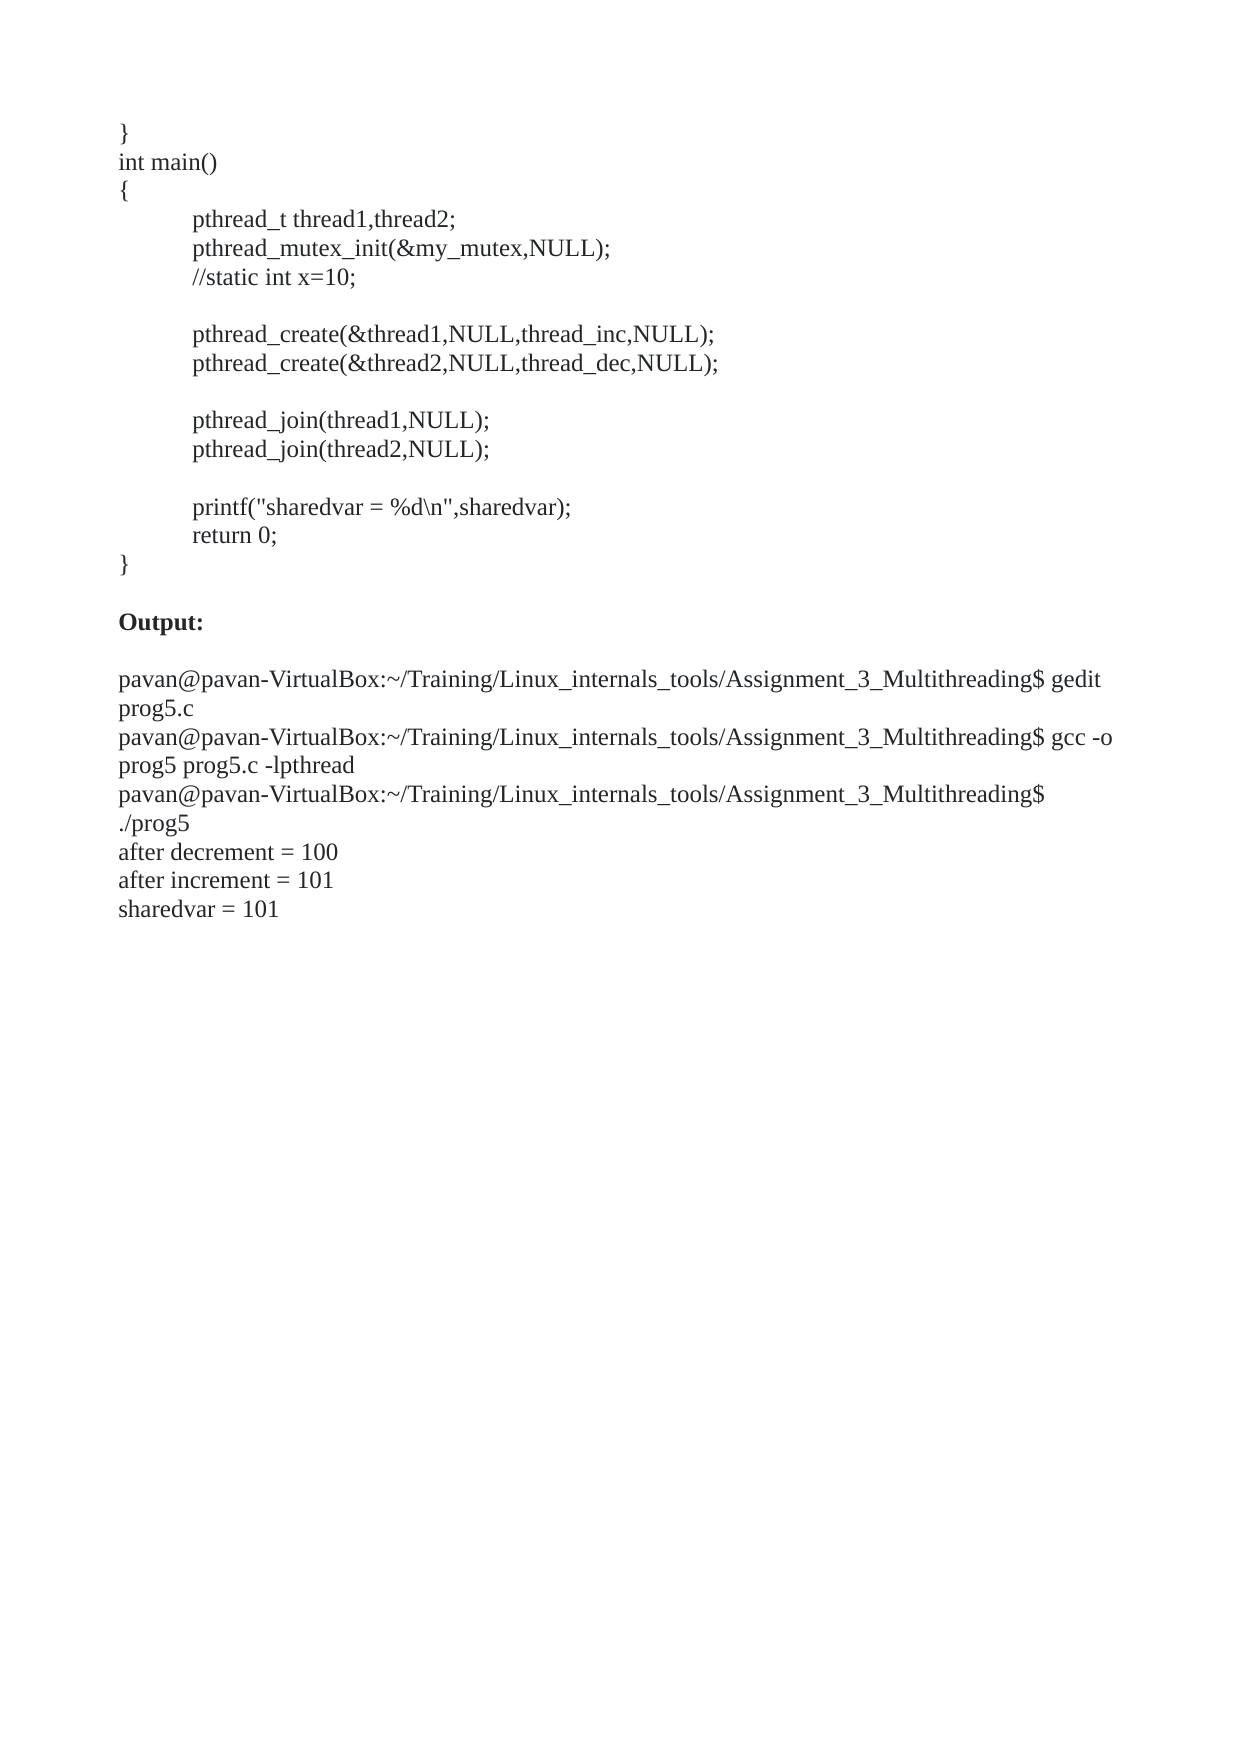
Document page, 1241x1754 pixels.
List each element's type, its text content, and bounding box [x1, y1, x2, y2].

text after increment = 101 [118, 866, 1122, 894]
text Output: [118, 607, 1122, 636]
text after decrement = 100 [118, 837, 1122, 866]
text pavan@pavan-VirtualBox:~/Training/Linux_internals_tools/Assignment_3_Multithreading$ ./prog5 [118, 779, 1122, 837]
text return 0; [118, 521, 1122, 549]
text pavan@pavan-VirtualBox:~/Training/Linux_internals_tools/Assignment_3_Multithreading$ gcc -o prog5 prog5.c -lpthread [118, 722, 1122, 779]
text pthread_t thread1,thread2; [118, 204, 1122, 233]
text pthread_create(&thread1,NULL,thread_inc,NULL); [118, 319, 1122, 348]
text } [118, 549, 1122, 578]
text int main() [118, 147, 1122, 176]
text pthread_mutex_init(&my_mutex,NULL); [118, 233, 1122, 262]
text pthread_join(thread2,NULL); [118, 434, 1122, 463]
text pavan@pavan-VirtualBox:~/Training/Linux_internals_tools/Assignment_3_Multithreading$ gedit prog5.c [118, 664, 1122, 722]
text //static int x=10; [118, 262, 1122, 291]
text printf("sharedvar = %d\n",sharedvar); [118, 492, 1122, 521]
text pthread_create(&thread2,NULL,thread_dec,NULL); [118, 348, 1122, 377]
text { [118, 176, 1122, 204]
text sharedvar = 101 [118, 894, 1122, 923]
text pthread_join(thread1,NULL); [118, 406, 1122, 434]
text } [118, 118, 1122, 147]
